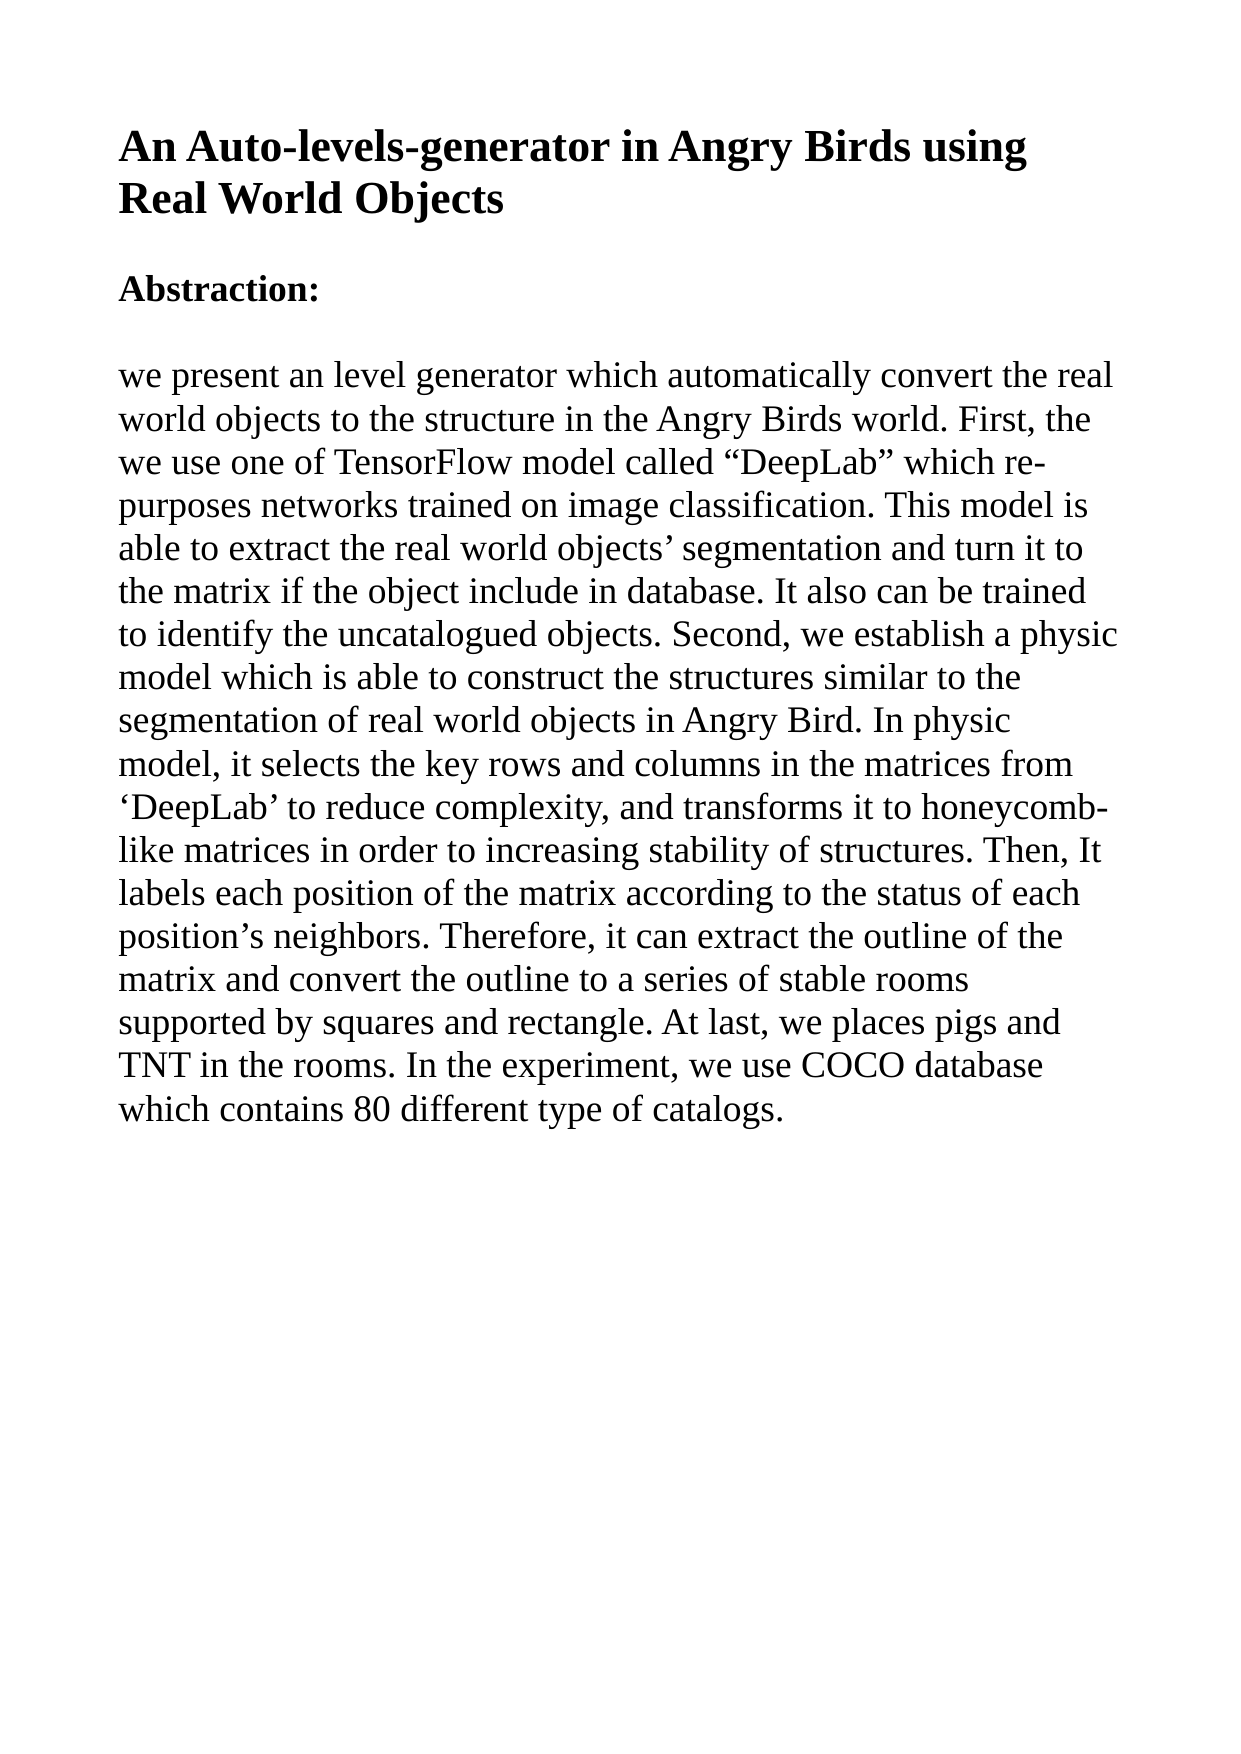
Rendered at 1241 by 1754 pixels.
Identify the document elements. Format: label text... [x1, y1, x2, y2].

text Abstraction: [118, 267, 1122, 310]
text An Auto-levels-generator in Angry Birds using Real World Objects [118, 118, 1122, 223]
text we present an level generator which automatically convert the real world objects to the structure in the Angry Birds world. First, the we use one of TensorFlow model called “DeepLab” which re-purposes networks trained on image classification. This model is able to extract the real world objects’ segmentation and turn it to the matrix if the object include in database. It also can be trained to identify the uncatalogued objects. Second, we establish a physic model which is able to construct the structures similar to the segmentation of real world objects in Angry Bird. In physic model, it selects the key rows and columns in the matrices from ‘DeepLab’ to reduce complexity, and transforms it to honeycomb-like matrices in order to increasing stability of structures. Then, It labels each position of the matrix according to the status of each position’s neighbors. Therefore, it can extract the outline of the matrix and convert the outline to a series of stable rooms supported by squares and rectangle. At last, we places pigs and TNT in the rooms. In the experiment, we use COCO database which contains 80 different type of catalogs. [118, 353, 1122, 1129]
